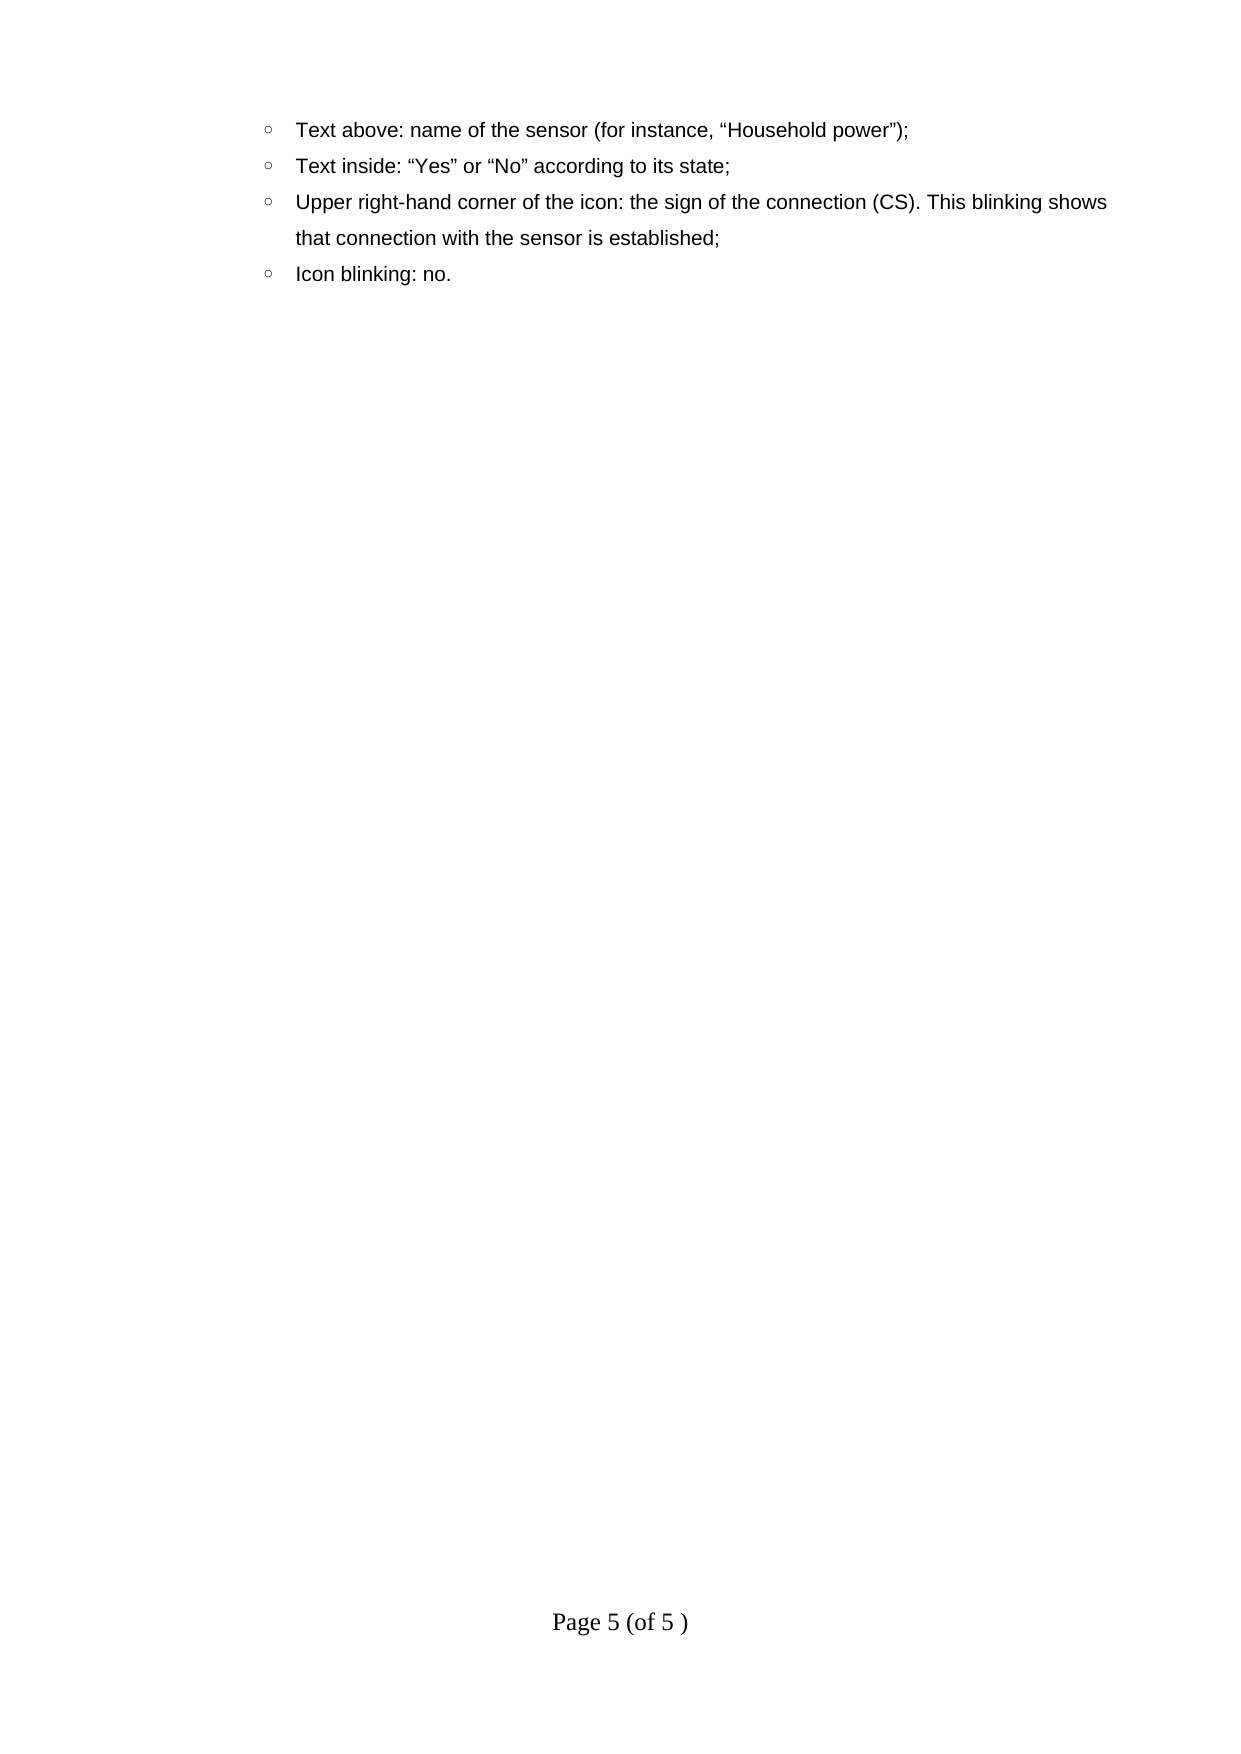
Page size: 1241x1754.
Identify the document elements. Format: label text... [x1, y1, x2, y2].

list Text above: name of the sensor (for instance, “Household power”); [260, 118, 1122, 142]
list Text inside: “Yes” or “No” according to its state; [260, 154, 1122, 178]
list Upper right-hand corner of the icon: the sign of the connection (CS). This blinking shows that connection with the sensor is established; [260, 190, 1122, 250]
list Icon blinking: no. [260, 262, 1122, 286]
